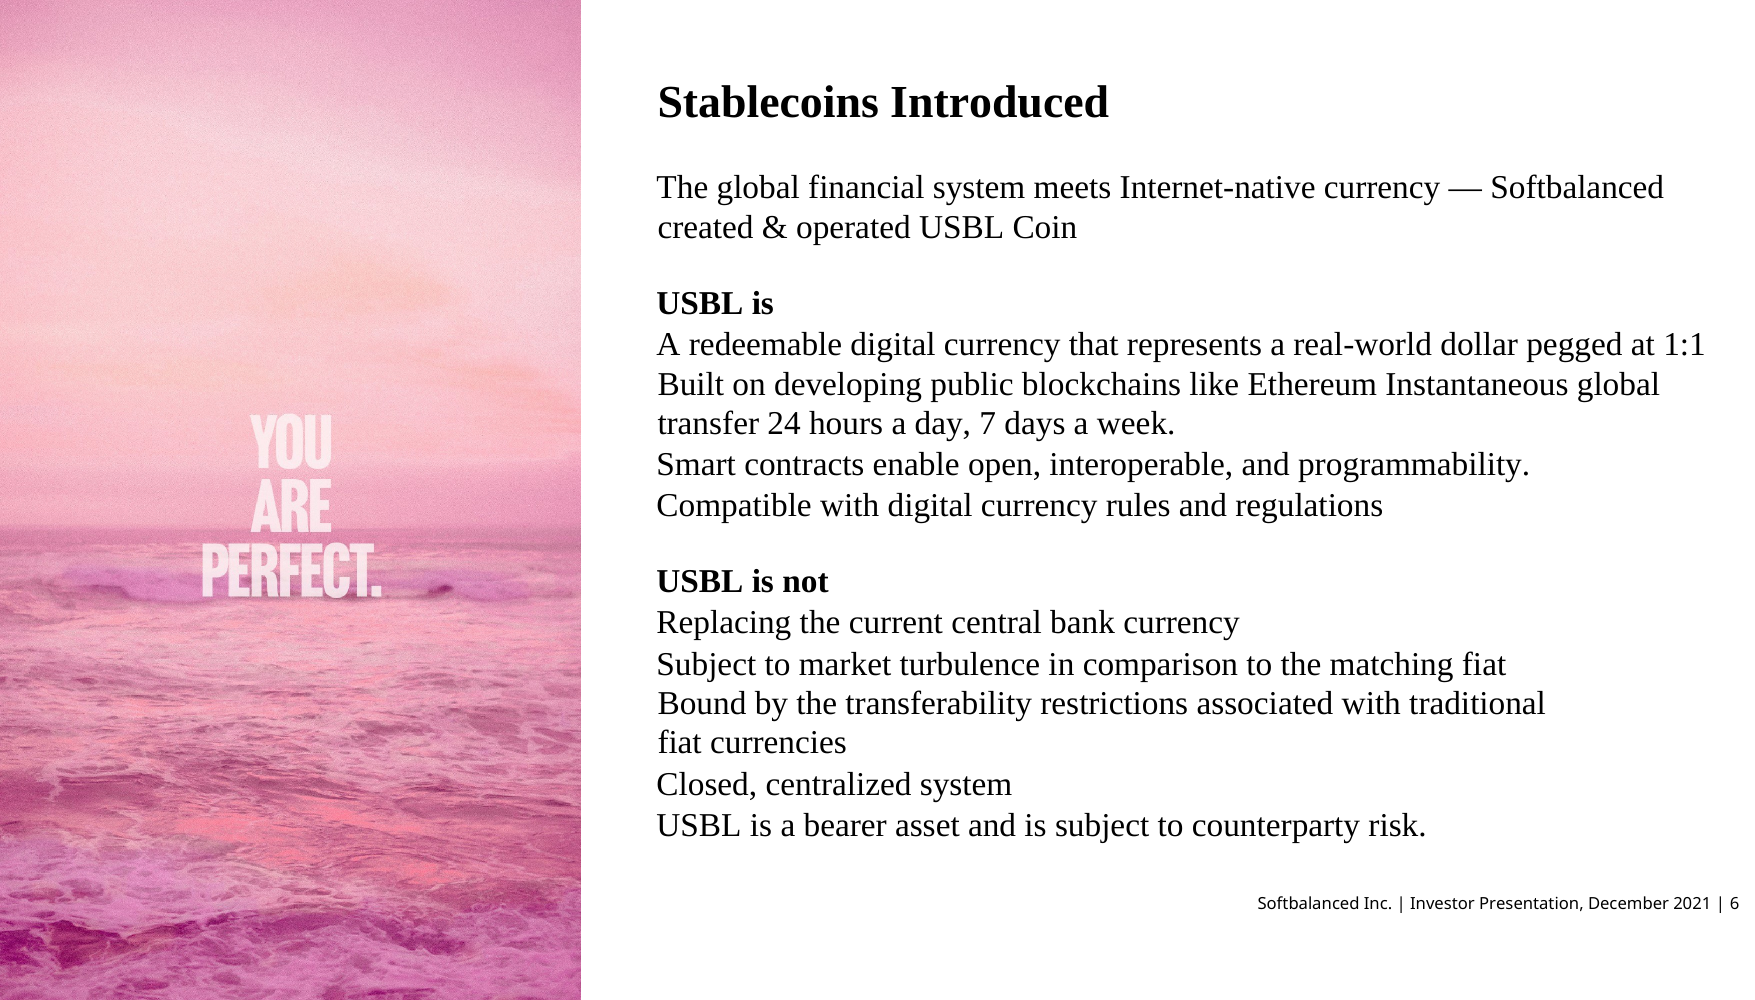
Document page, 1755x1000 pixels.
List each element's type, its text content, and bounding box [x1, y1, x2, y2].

text Compatible with digital currency rules and regulations [656, 486, 1707, 524]
subtitle Stablecoins Introduced [657, 75, 1739, 128]
text The global financial system meets Internet-native currency — Softbalanced created & operated USBL Coin [656, 168, 1707, 246]
text A redeemable digital currency that represents a real-world dollar pegged at 1:1 Built on developing public blockchains like Ethereum Instantaneous global transfer 24 hours a day, 7 days a week. [656, 324, 1707, 442]
text Smart contracts enable open, interoperable, and programmability. [656, 444, 1707, 483]
text USBL is [656, 283, 1739, 322]
picture [0, 0, 581, 1000]
text Replacing the current central bank currency [656, 603, 1707, 641]
text USBL is not [656, 562, 1739, 600]
text Subject to market turbulence in comparison to the matching fiat Bound by the transferability restrictions associated with traditional fiat currencies [656, 644, 1599, 761]
text Closed, centralized system [656, 764, 1707, 802]
text USBL is a bearer asset and is subject to counterparty risk. [656, 805, 1707, 843]
